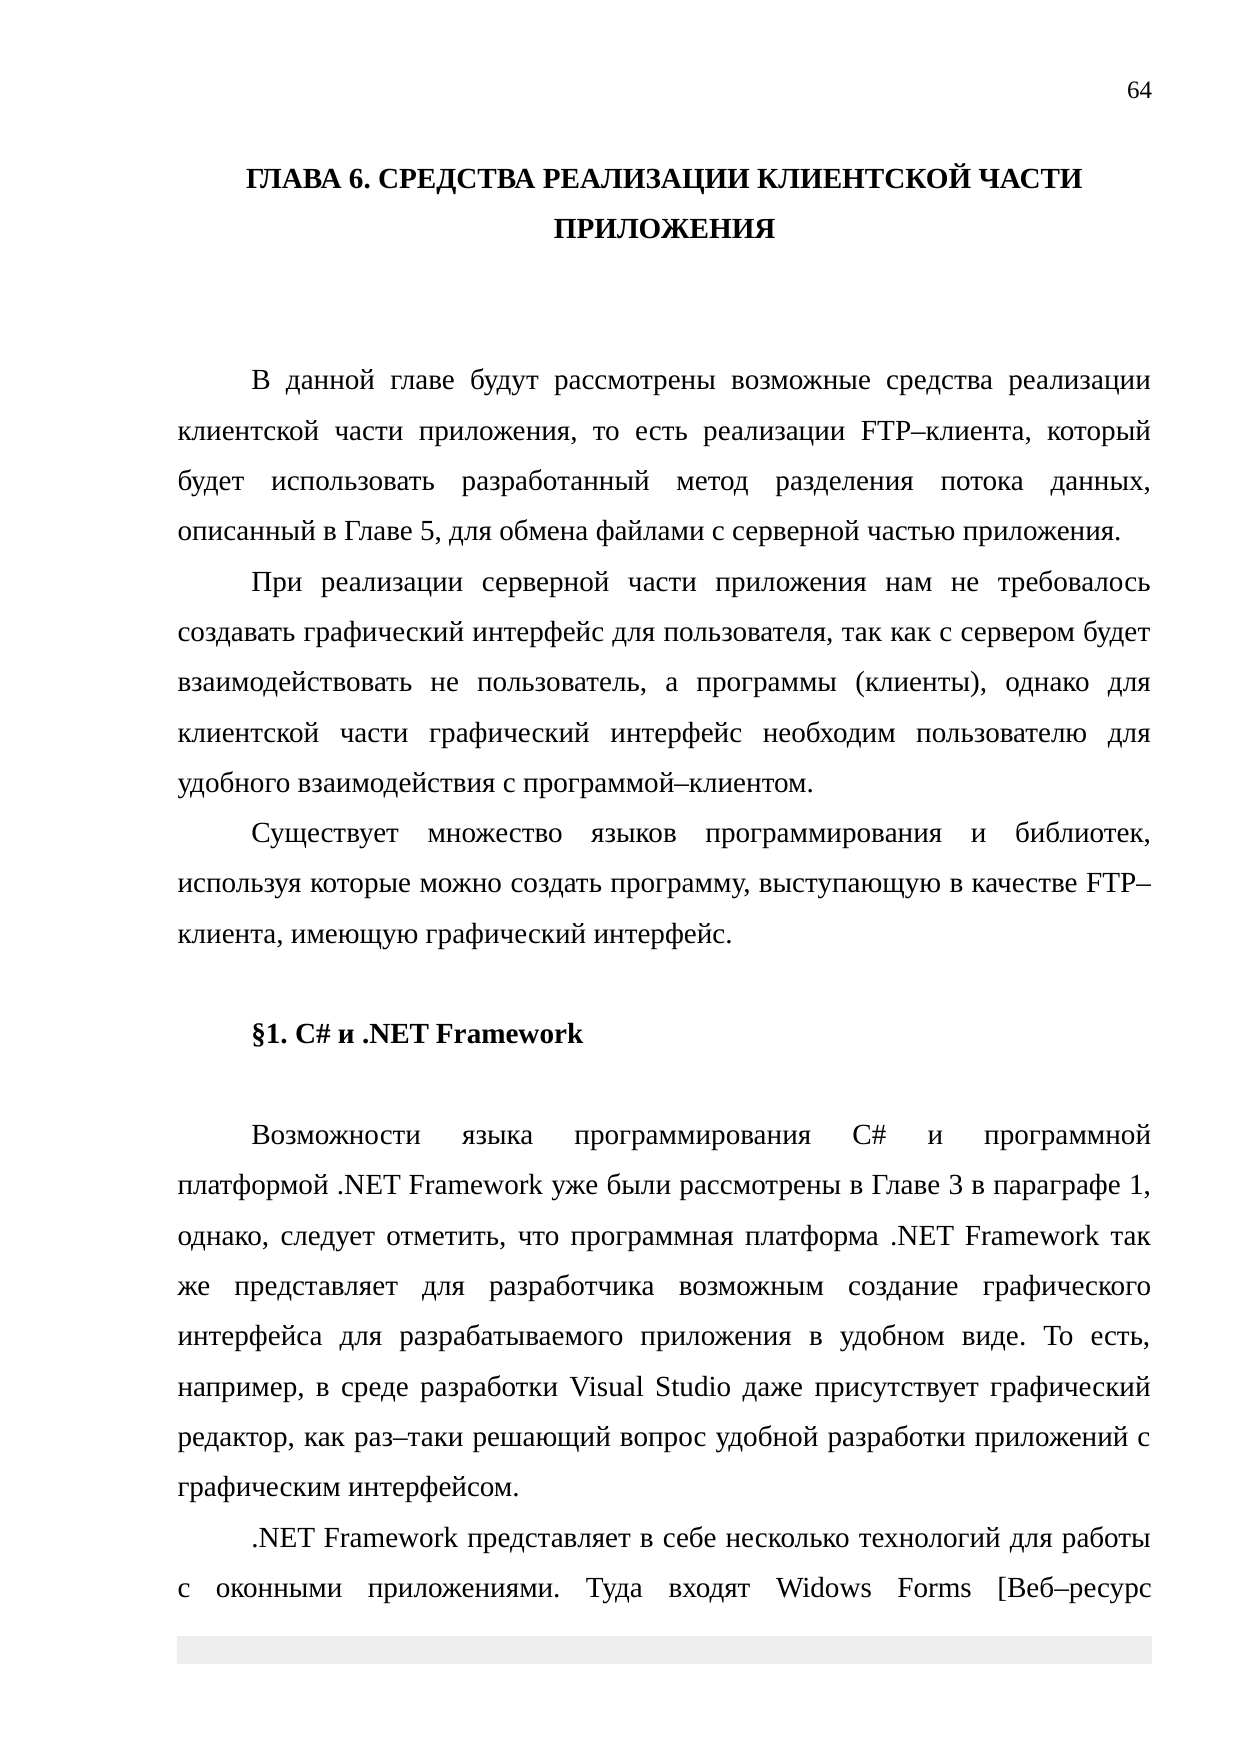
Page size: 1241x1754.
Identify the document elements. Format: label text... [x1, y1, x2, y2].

text Глава 6. Средства реализации клиентской части приложения [177, 161, 1152, 245]
text Возможности языка программирования C# и программной платформой .NET Framework уже были рассмотрены в Главе 3 в параграфе 1, однако, следует отметить, что программная платформа .NET Framework так же представляет для разработчика возможным создание графического интерфейса для разрабатываемого приложения в удобном виде. То есть, например, в среде разработки Visual Studio даже присутствует графический редактор, как раз–таки решающий вопрос удобной разработки приложений с графическим интерфейсом. [177, 1117, 1152, 1503]
text Существует множество языков программирования и библиотек, используя которые можно создать программу, выступающую в качестве FTP–клиента, имеющую графический интерфейс. [177, 815, 1152, 949]
text .NET Framework представляет в себе несколько технологий для работы с оконными приложениями. Туда входят Widows Forms [16], Windows Presentation Foundation [17], Universal Windows Platform и другие. [177, 1520, 1152, 1603]
text При реализации серверной части приложения нам не требовалось создавать графический интерфейс для пользователя, так как с сервером будет взаимодействовать не пользователь, а программы (клиенты), однако для клиентской части графический интерфейс необходим пользователю для удобного взаимодействия с программой–клиентом. [177, 564, 1152, 798]
text §1. С# и .NET Framework [177, 1017, 1152, 1050]
text В данной главе будут рассмотрены возможные средства реализации клиентской части приложения, то есть реализации FTP–клиента, который будет использовать разработанный метод разделения потока данных, описанный в Главе 5, для обмена файлами с серверной частью приложения. [177, 362, 1152, 547]
